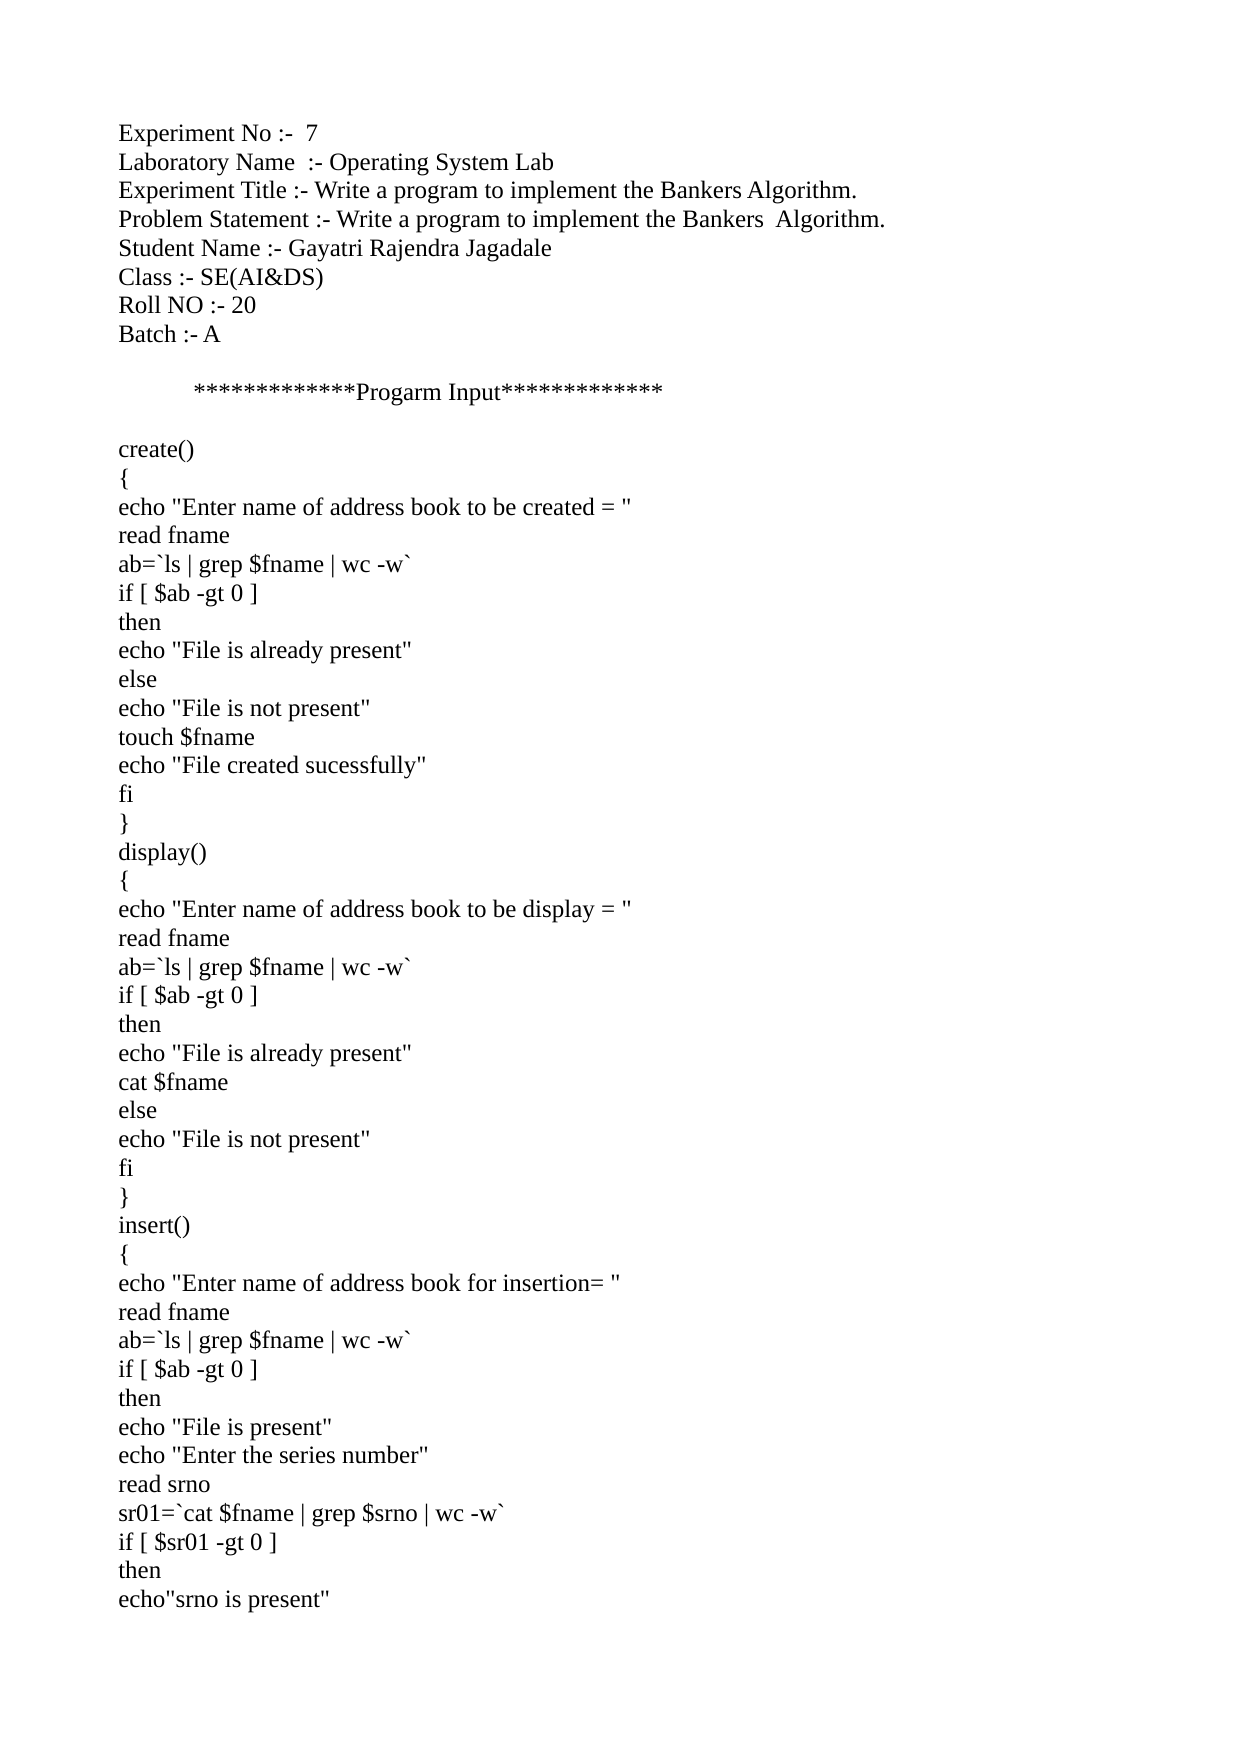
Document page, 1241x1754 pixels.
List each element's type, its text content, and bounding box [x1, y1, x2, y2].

text create() [118, 434, 1122, 463]
text echo"srno is present" [118, 1584, 1122, 1613]
text then [118, 607, 1122, 636]
text { [118, 463, 1122, 492]
text echo "File is not present" [118, 693, 1122, 722]
text { [118, 1239, 1122, 1268]
text Experiment Title :- Write a program to implement the Bankers Algorithm. [118, 176, 1122, 204]
text ab=`ls | grep $fname | wc -w` [118, 549, 1122, 578]
text else [118, 1096, 1122, 1124]
text read srno [118, 1469, 1122, 1498]
text echo "Enter name of address book to be created = " [118, 492, 1122, 521]
text Class :- SE(AI&DS) [118, 262, 1122, 291]
text fi [118, 1153, 1122, 1182]
text Laboratory Name :- Operating System Lab [118, 147, 1122, 176]
text Problem Statement :- Write a program to implement the Bankers Algorithm. [118, 204, 1122, 233]
text echo "Enter the series number" [118, 1441, 1122, 1469]
text } [118, 1182, 1122, 1211]
text Experiment No :- 7 [118, 118, 1122, 147]
text sr01=`cat $fname | grep $srno | wc -w` [118, 1498, 1122, 1527]
text else [118, 664, 1122, 693]
text fi [118, 779, 1122, 808]
text { [118, 866, 1122, 894]
text ab=`ls | grep $fname | wc -w` [118, 952, 1122, 981]
text echo "File created sucessfully" [118, 751, 1122, 779]
text touch $fname [118, 722, 1122, 751]
text then [118, 1009, 1122, 1038]
text echo "File is already present" [118, 636, 1122, 664]
text if [ $ab -gt 0 ] [118, 1354, 1122, 1383]
text Roll NO :- 20 [118, 291, 1122, 319]
text echo "File is not present" [118, 1124, 1122, 1153]
text insert() [118, 1211, 1122, 1239]
text if [ $ab -gt 0 ] [118, 981, 1122, 1009]
text Student Name :- Gayatri Rajendra Jagadale [118, 233, 1122, 262]
text if [ $ab -gt 0 ] [118, 578, 1122, 607]
text then [118, 1383, 1122, 1412]
text } [118, 808, 1122, 837]
text Batch :- A [118, 319, 1122, 348]
text if [ $sr01 -gt 0 ] [118, 1527, 1122, 1556]
text echo "File is present" [118, 1412, 1122, 1441]
text read fname [118, 1297, 1122, 1326]
text echo "File is already present" [118, 1038, 1122, 1067]
text echo "Enter name of address book to be display = " [118, 894, 1122, 923]
text then [118, 1556, 1122, 1584]
text ab=`ls | grep $fname | wc -w` [118, 1326, 1122, 1354]
text *************Progarm Input************* [118, 377, 1122, 406]
text display() [118, 837, 1122, 866]
text cat $fname [118, 1067, 1122, 1096]
text echo "Enter name of address book for insertion= " [118, 1268, 1122, 1297]
text read fname [118, 923, 1122, 952]
text read fname [118, 521, 1122, 549]
